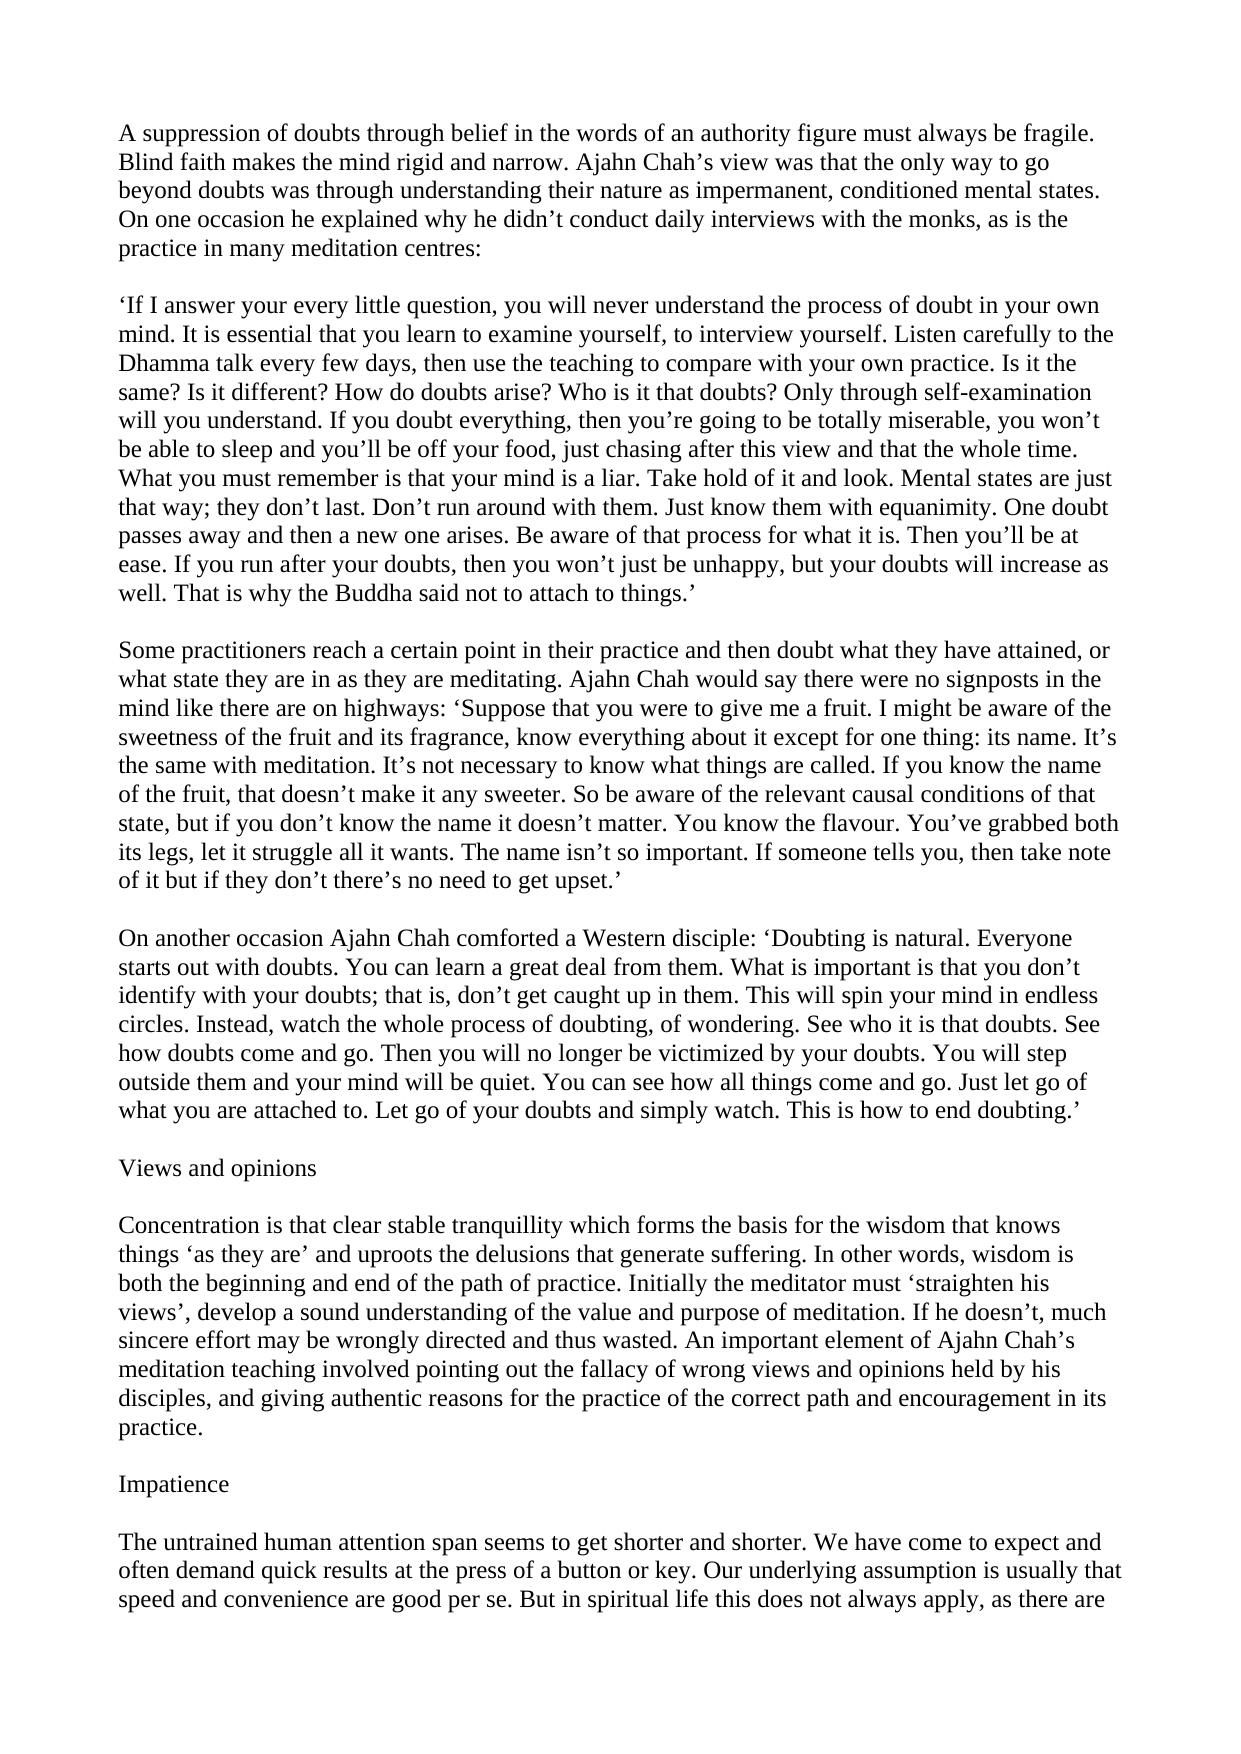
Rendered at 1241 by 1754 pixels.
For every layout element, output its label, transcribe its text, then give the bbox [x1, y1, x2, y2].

text The untrained human attention span seems to get shorter and shorter. We have come to expect and often demand quick results at the press of a button or key. Our underlying assumption is usually that speed and convenience are good per se. But in spiritual life this does not always apply, as there are [118, 1527, 1122, 1613]
text Impatience [118, 1469, 1122, 1498]
text Some practitioners reach a certain point in their practice and then doubt what they have attained, or what state they are in as they are meditating. Ajahn Chah would say there were no signposts in the mind like there are on highways: ‘Suppose that you were to give me a fruit. I might be aware of the sweetness of the fruit and its fragrance, know everything about it except for one thing: its name. It’s the same with meditation. It’s not necessary to know what things are called. If you know the name of the fruit, that doesn’t make it any sweeter. So be aware of the relevant causal conditions of that state, but if you don’t know the name it doesn’t matter. You know the flavour. You’ve grabbed both its legs, let it struggle all it wants. The name isn’t so important. If someone tells you, then take note of it but if they don’t there’s no need to get upset.’ [118, 636, 1122, 894]
text On another occasion Ajahn Chah comforted a Western disciple: ‘Doubting is natural. Everyone starts out with doubts. You can learn a great deal from them. What is important is that you don’t identify with your doubts; that is, don’t get caught up in them. This will spin your mind in endless circles. Instead, watch the whole process of doubting, of wondering. See who it is that doubts. See how doubts come and go. Then you will no longer be victimized by your doubts. You will step outside them and your mind will be quiet. You can see how all things come and go. Just let go of what you are attached to. Let go of your doubts and simply watch. This is how to end doubting.’ [118, 923, 1122, 1124]
text Concentration is that clear stable tranquillity which forms the basis for the wisdom that knows things ‘as they are’ and uproots the delusions that generate suffering. In other words, wisdom is both the beginning and end of the path of practice. Initially the meditator must ‘straighten his views’, develop a sound understanding of the value and purpose of meditation. If he doesn’t, much sincere effort may be wrongly directed and thus wasted. An important element of Ajahn Chah’s meditation teaching involved pointing out the fallacy of wrong views and opinions held by his disciples, and giving authentic reasons for the practice of the correct path and encouragement in its practice. [118, 1211, 1122, 1441]
text ‘If I answer your every little question, you will never understand the process of doubt in your own mind. It is essential that you learn to examine yourself, to interview yourself. Listen carefully to the Dhamma talk every few days, then use the teaching to compare with your own practice. Is it the same? Is it different? How do doubts arise? Who is it that doubts? Only through self-examination will you understand. If you doubt everything, then you’re going to be totally miserable, you won’t be able to sleep and you’ll be off your food, just chasing after this view and that the whole time. What you must remember is that your mind is a liar. Take hold of it and look. Mental states are just that way; they don’t last. Don’t run around with them. Just know them with equanimity. One doubt passes away and then a new one arises. Be aware of that process for what it is. Then you’ll be at ease. If you run after your doubts, then you won’t just be unhappy, but your doubts will increase as well. That is why the Buddha said not to attach to things.’ [118, 291, 1122, 607]
text A suppression of doubts through belief in the words of an authority figure must always be fragile. Blind faith makes the mind rigid and narrow. Ajahn Chah’s view was that the only way to go beyond doubts was through understanding their nature as impermanent, conditioned mental states. On one occasion he explained why he didn’t conduct daily interviews with the monks, as is the practice in many meditation centres: [118, 118, 1122, 262]
text Views and opinions [118, 1153, 1122, 1182]
